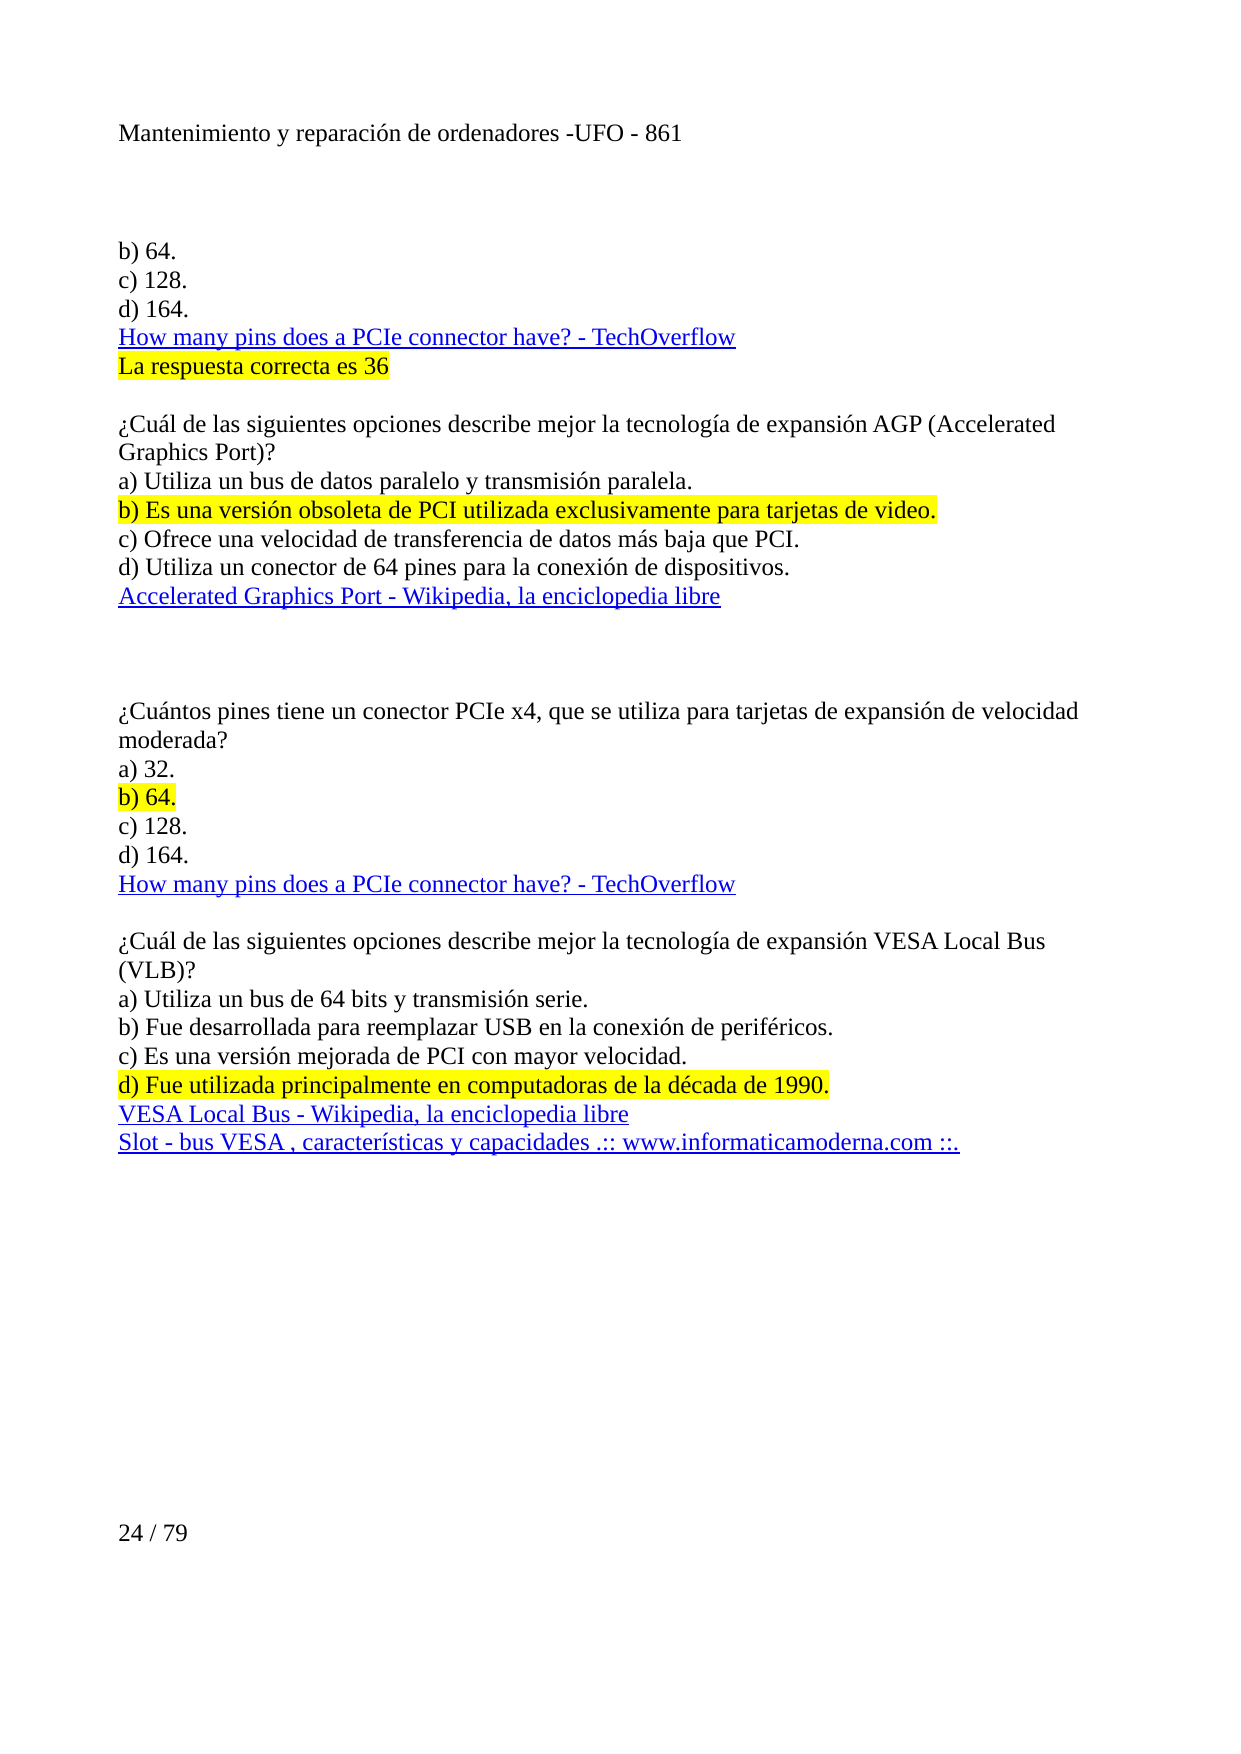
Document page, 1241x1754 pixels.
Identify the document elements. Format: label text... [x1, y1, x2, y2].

text b) 64. [118, 236, 1122, 265]
text d) Fue utilizada principalmente en computadoras de la década de 1990. [118, 1070, 1122, 1099]
text La respuesta correcta es 36 [118, 351, 1122, 380]
text Accelerated Graphics Port - Wikipedia, la enciclopedia libre [118, 581, 1122, 610]
text How many pins does a PCIe connector have? - TechOverflow [118, 869, 1122, 897]
text a) Utiliza un bus de 64 bits y transmisión serie. [118, 984, 1122, 1012]
text c) 128. [118, 265, 1122, 294]
text c) 128. [118, 811, 1122, 840]
text Slot - bus VESA , características y capacidades .:: www.informaticamoderna.com ::. [118, 1127, 1122, 1156]
text d) 164. [118, 840, 1122, 869]
text b) 64. [118, 782, 1122, 811]
text VESA Local Bus - Wikipedia, la enciclopedia libre [118, 1099, 1122, 1127]
text d) 164. [118, 294, 1122, 322]
text a) 32. [118, 754, 1122, 782]
text How many pins does a PCIe connector have? - TechOverflow [118, 322, 1122, 351]
text a) Utiliza un bus de datos paralelo y transmisión paralela. [118, 466, 1122, 495]
text d) Utiliza un conector de 64 pines para la conexión de dispositivos. [118, 552, 1122, 581]
text c) Ofrece una velocidad de transferencia de datos más baja que PCI. [118, 524, 1122, 552]
text c) Es una versión mejorada de PCI con mayor velocidad. [118, 1041, 1122, 1070]
text b) Es una versión obsoleta de PCI utilizada exclusivamente para tarjetas de video. [118, 495, 1122, 524]
text ¿Cuál de las siguientes opciones describe mejor la tecnología de expansión VESA Local Bus (VLB)? [118, 926, 1122, 984]
text ¿Cuántos pines tiene un conector PCIe x4, que se utiliza para tarjetas de expansión de velocidad moderada? [118, 696, 1122, 754]
text ¿Cuál de las siguientes opciones describe mejor la tecnología de expansión AGP (Accelerated Graphics Port)? [118, 409, 1122, 466]
text b) Fue desarrollada para reemplazar USB en la conexión de periféricos. [118, 1012, 1122, 1041]
